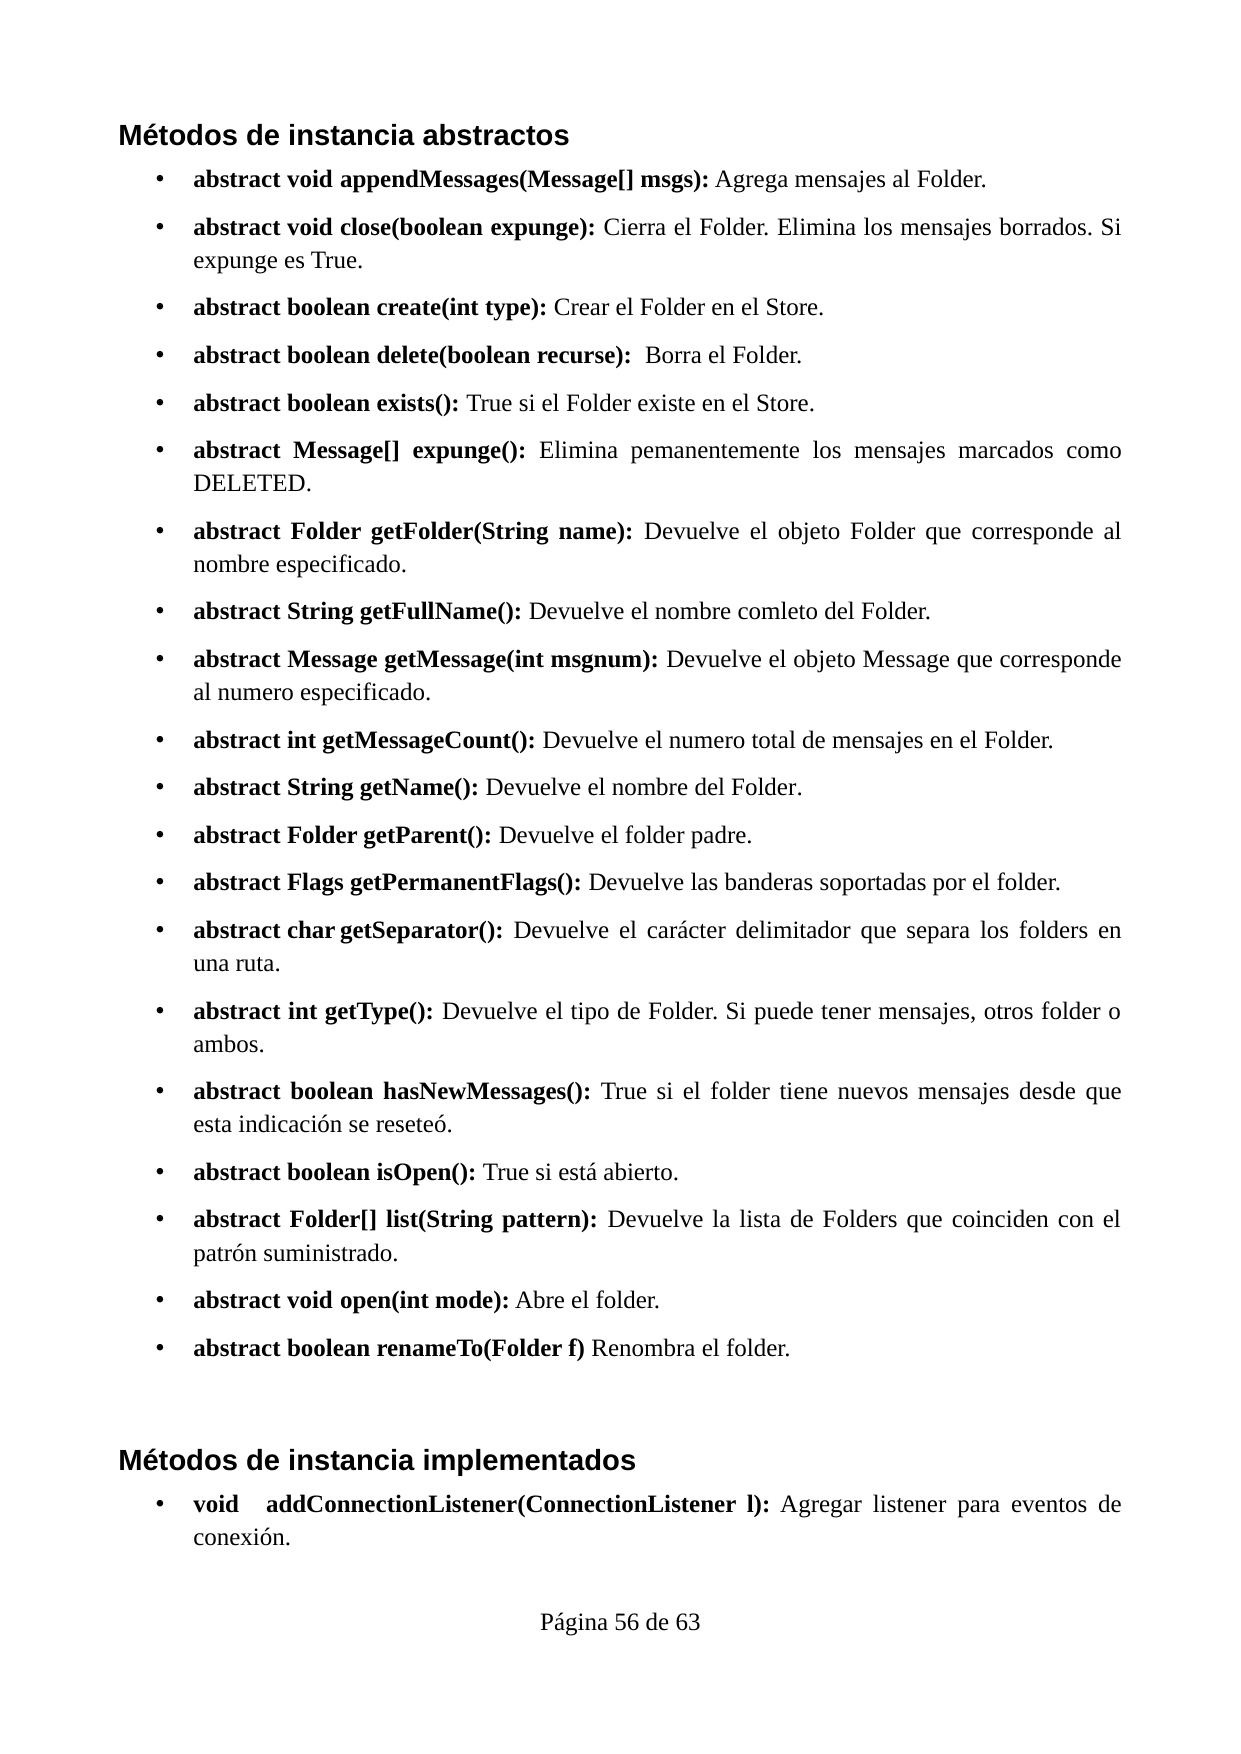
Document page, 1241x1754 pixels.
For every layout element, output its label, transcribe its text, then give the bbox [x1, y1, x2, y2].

list abstract boolean renameTo(Folder f) Renombra el folder. [156, 1333, 1122, 1362]
subtitle Métodos de instancia abstractos [118, 118, 1122, 152]
list abstract int getMessageCount(): Devuelve el numero total de mensajes en el Folder. [156, 725, 1122, 753]
list abstract Message[] expunge(): Elimina pemanentemente los mensajes marcados como DELETED. [156, 435, 1122, 497]
list abstract Message getMessage(int msgnum): Devuelve el objeto Message que corresponde al numero especificado. [156, 644, 1122, 706]
list abstract char getSeparator(): Devuelve el carácter delimitador que separa los folders en una ruta. [156, 915, 1122, 977]
list abstract Folder getFolder(String name): Devuelve el objeto Folder que corresponde al nombre especificado. [156, 516, 1122, 578]
subtitle Métodos de instancia implementados [118, 1443, 1122, 1476]
list abstract String getName(): Devuelve el nombre del Folder. [156, 772, 1122, 801]
list abstract Folder getParent(): Devuelve el folder padre. [156, 820, 1122, 849]
list abstract void close(boolean expunge): Cierra el Folder. Elimina los mensajes borrados. Si expunge es True. [156, 212, 1122, 273]
list abstract void appendMessages(Message[] msgs): Agrega mensajes al Folder. [156, 164, 1122, 193]
list abstract int getType(): Devuelve el tipo de Folder. Si puede tener mensajes, otros folder o ambos. [156, 996, 1122, 1057]
list void addConnectionListener(ConnectionListener l): Agregar listener para eventos de conexión. [156, 1489, 1122, 1550]
list abstract Flags getPermanentFlags(): Devuelve las banderas soportadas por el folder. [156, 867, 1122, 896]
list abstract Folder[] list(String pattern): Devuelve la lista de Folders que coinciden con el patrón suministrado. [156, 1204, 1122, 1266]
list abstract boolean create(int type): Crear el Folder en el Store. [156, 292, 1122, 321]
list abstract boolean delete(boolean recurse): Borra el Folder. [156, 340, 1122, 369]
list abstract void open(int mode): Abre el folder. [156, 1285, 1122, 1314]
list abstract boolean isOpen(): True si está abierto. [156, 1157, 1122, 1186]
list abstract boolean hasNewMessages(): True si el folder tiene nuevos mensajes desde que esta indicación se reseteó. [156, 1076, 1122, 1138]
list abstract boolean exists(): True si el Folder existe en el Store. [156, 388, 1122, 416]
list abstract String getFullName(): Devuelve el nombre comleto del Folder. [156, 596, 1122, 625]
